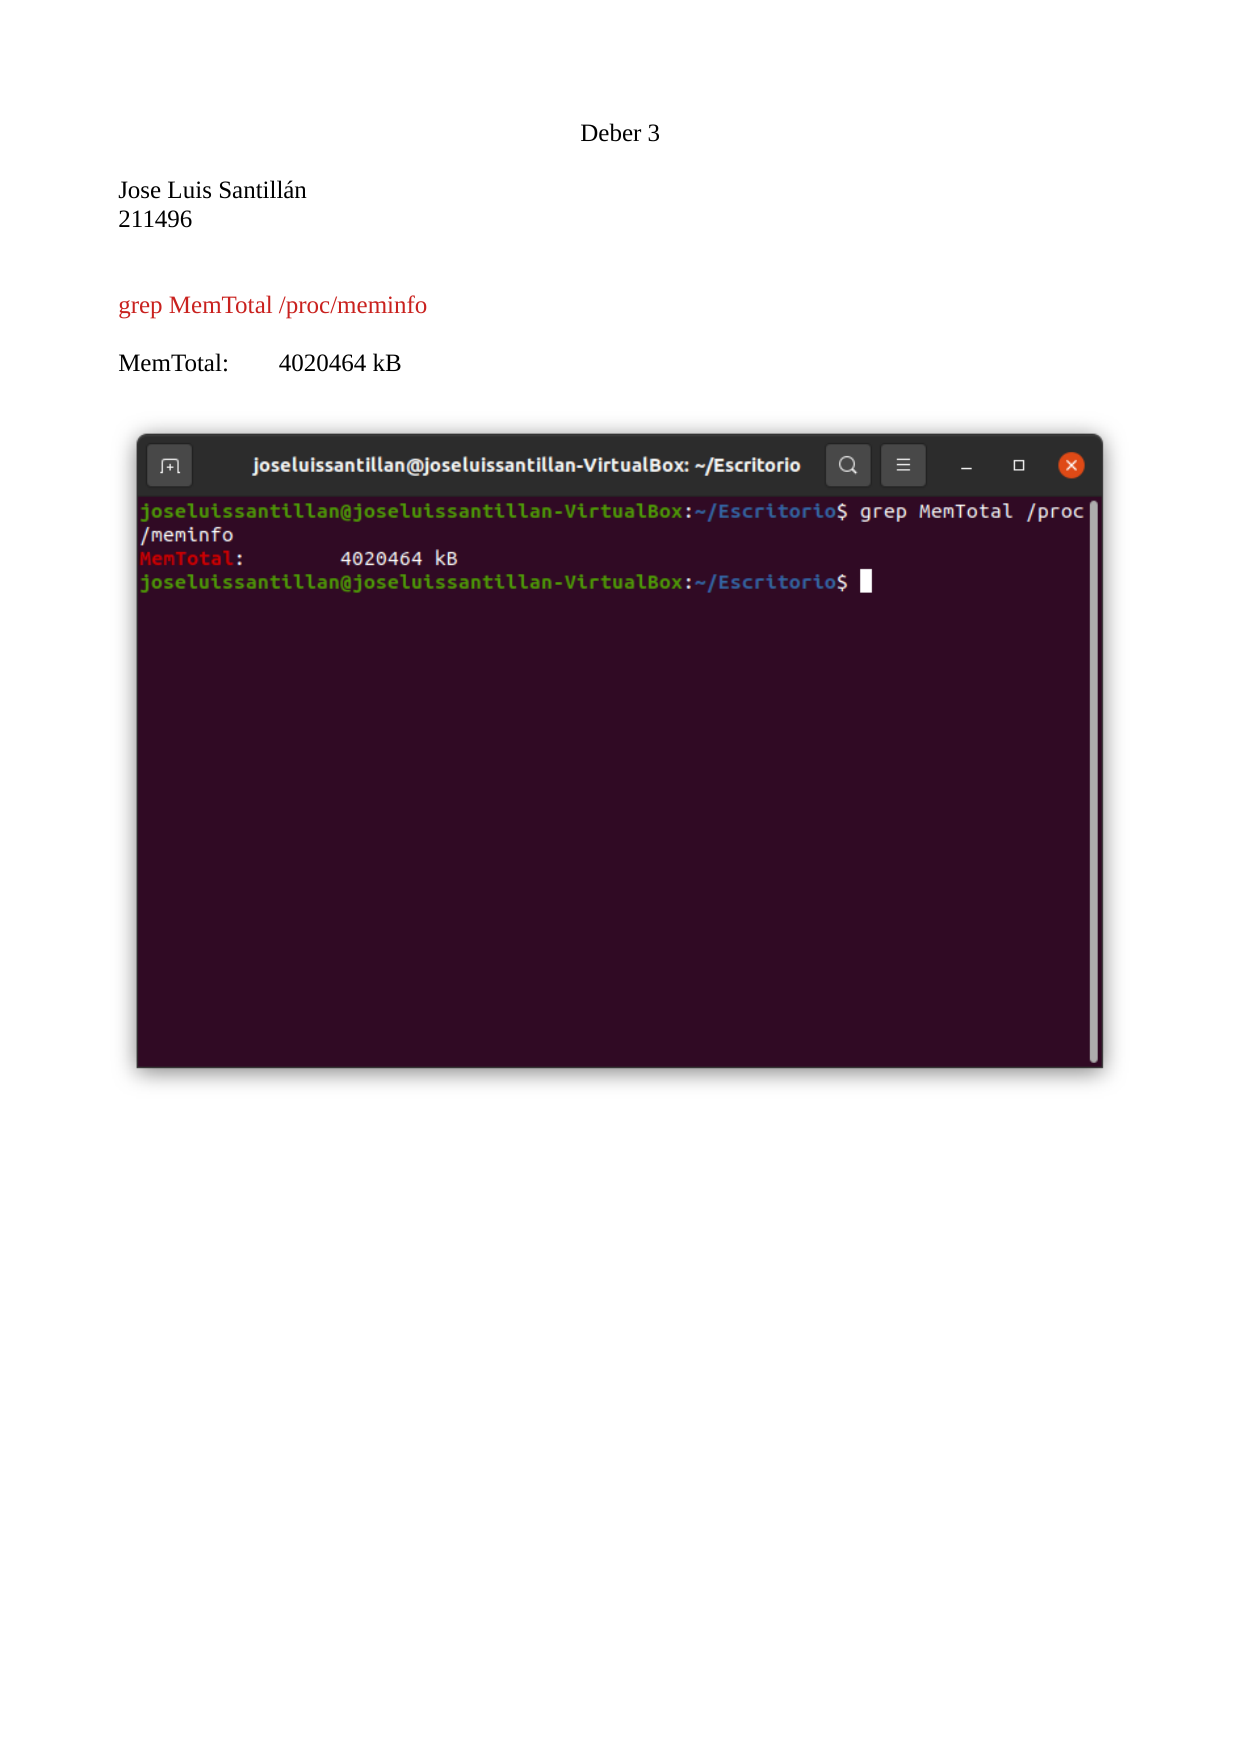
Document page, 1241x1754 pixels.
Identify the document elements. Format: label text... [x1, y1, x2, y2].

text grep MemTotal /proc/meminfo [118, 291, 1122, 319]
text Jose Luis Santillán [118, 176, 1122, 204]
text Deber 3 [118, 118, 1122, 147]
text MemTotal: 4020464 kB [118, 348, 1122, 377]
text 211496 [118, 204, 1122, 233]
